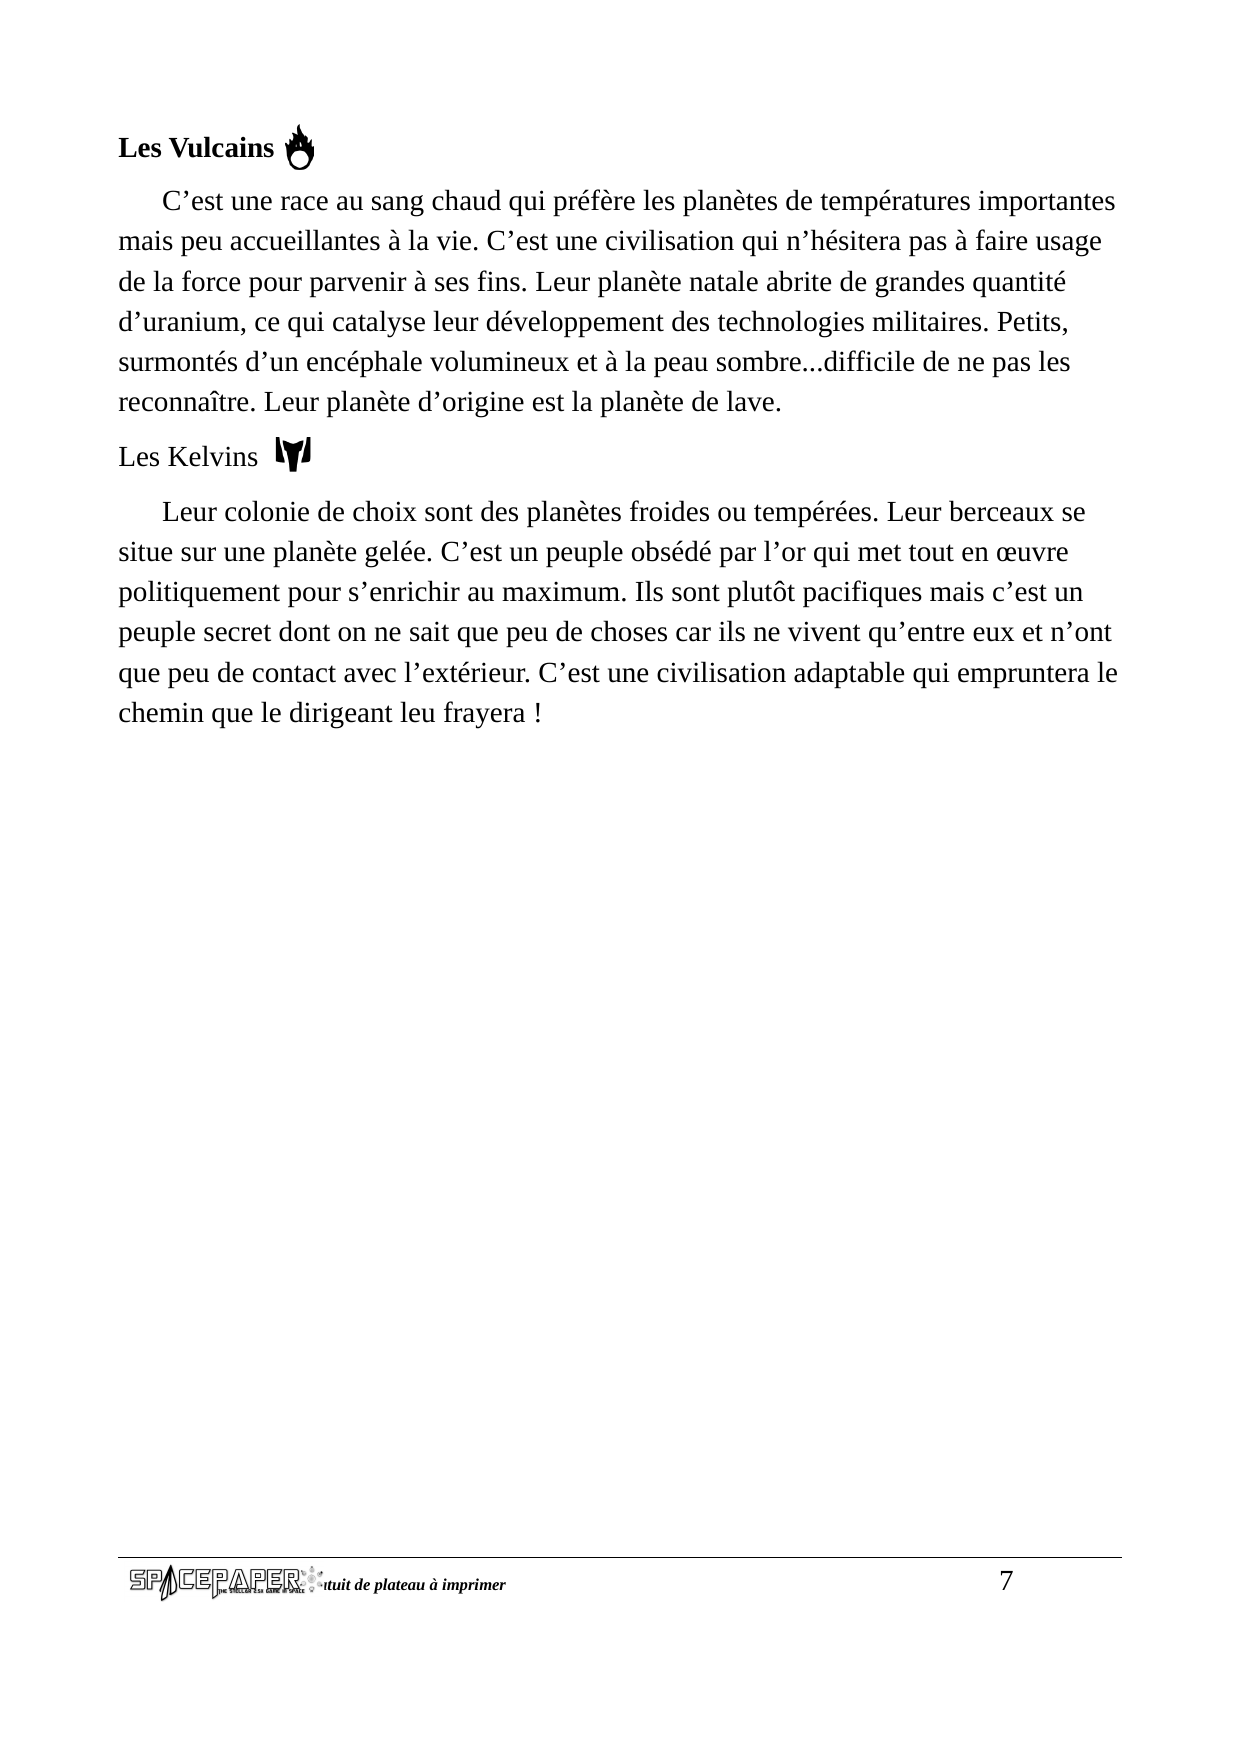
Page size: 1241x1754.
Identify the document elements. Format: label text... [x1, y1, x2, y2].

subtitle [314, 131, 1122, 164]
picture [285, 124, 314, 170]
picture [275, 437, 311, 472]
text C’est une race au sang chaud qui préfère les planètes de températures importantes mais peu accueillantes à la vie. C’est une civilisation qui n’hésitera pas à faire usage de la force pour parvenir à ses fins. Leur planète natale abrite de grandes quantité d’uranium, ce qui catalyse leur développement des technologies militaires. Petits, surmontés d’un encéphale volumineux et à la peau sombre...difficile de ne pas les reconnaître. Leur planète d’origine est la planète de lave. [118, 183, 1122, 418]
text Leur colonie de choix sont des planètes froides ou tempérées. Leur berceaux se situe sur une planète gelée. C’est un peuple obsédé par l’or qui met tout en œuvre politiquement pour s’enrichir au maximum. Ils sont plutôt pacifiques mais c’est un peuple secret dont on ne sait que peu de choses car ils ne vivent qu’entre eux et n’ont que peu de contact avec l’extérieur. C’est une civilisation adaptable qui empruntera le chemin que le dirigeant leu frayera ! [118, 494, 1122, 728]
picture [124, 1561, 325, 1602]
text Les Kelvins [118, 439, 1122, 473]
subtitle Les Vulcains [118, 131, 285, 164]
